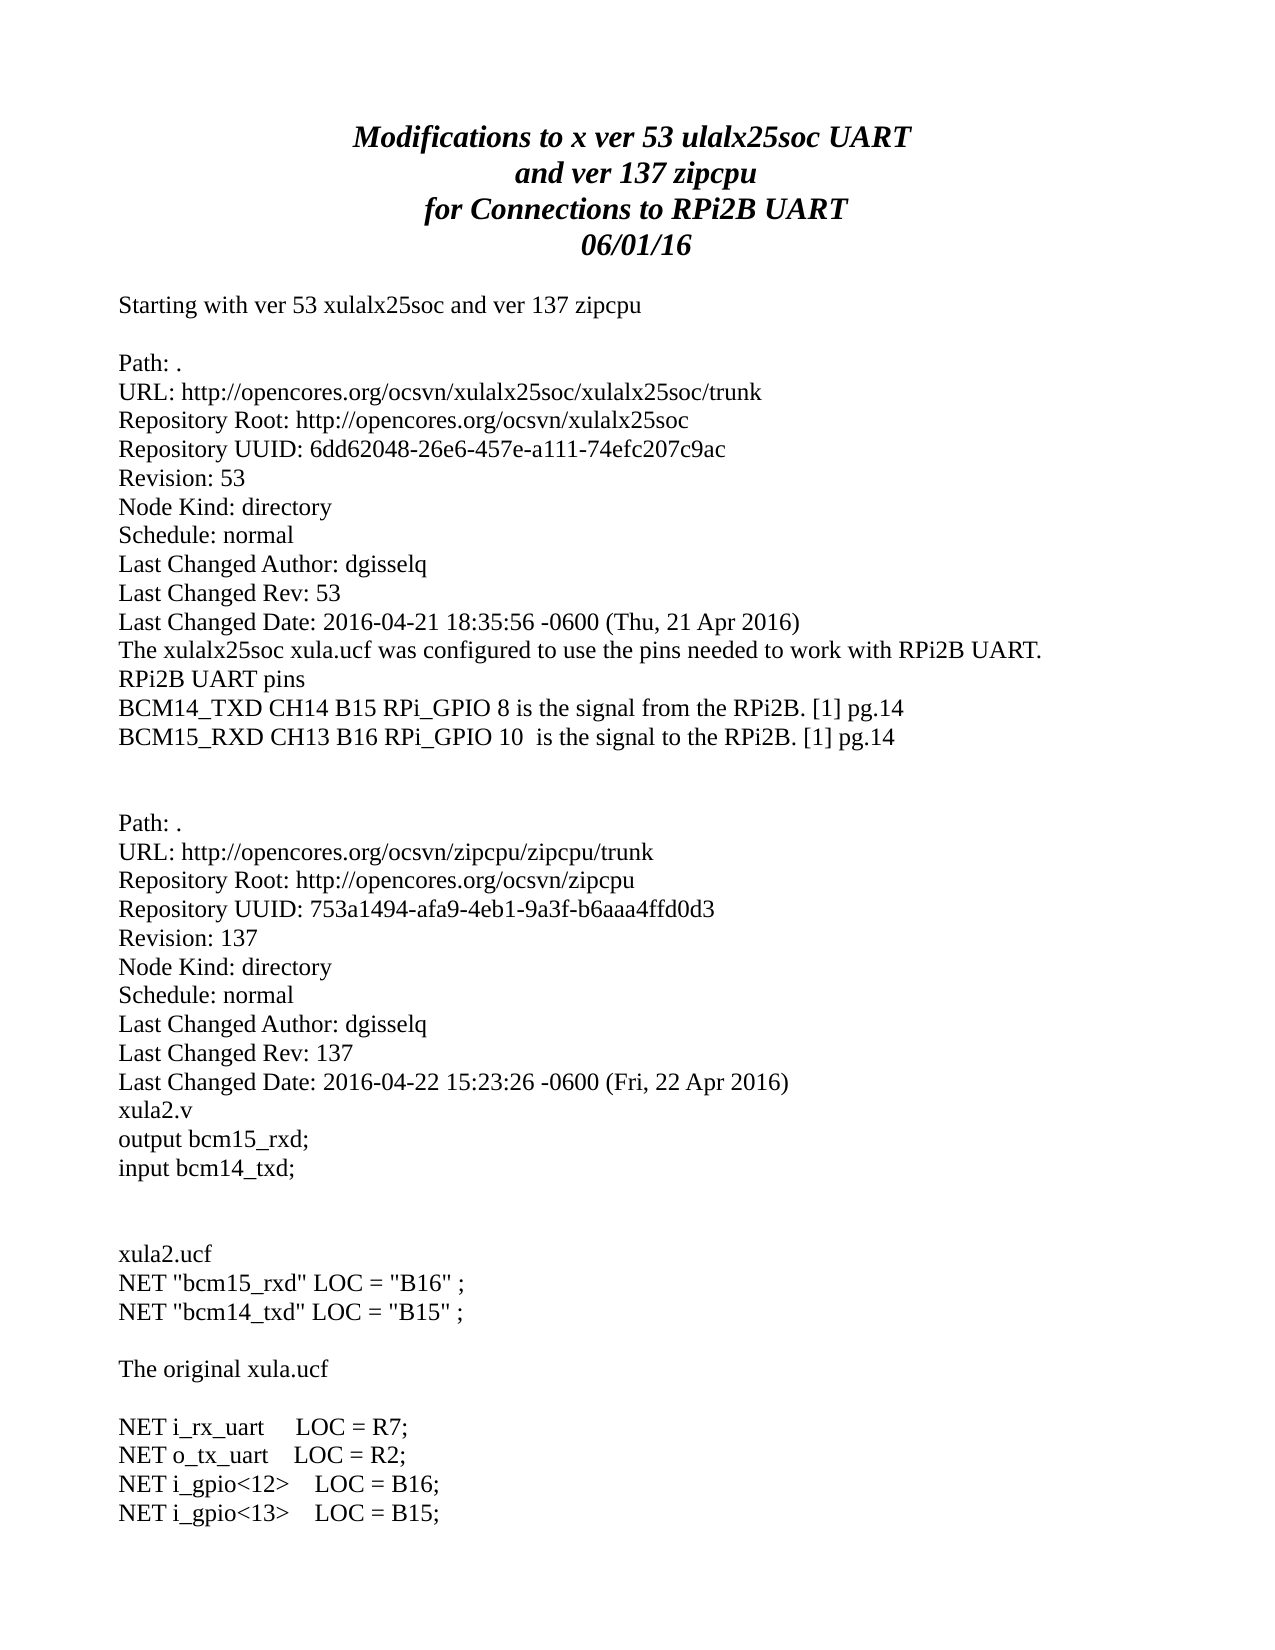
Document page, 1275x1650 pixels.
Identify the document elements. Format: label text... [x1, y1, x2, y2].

text xula2.ucf [118, 1239, 1157, 1268]
text Last Changed Rev: 53 [118, 578, 1157, 607]
text Schedule: normal [118, 981, 1157, 1009]
text NET "bcm15_rxd" LOC = "B16" ; [118, 1268, 1157, 1297]
text and ver 137 zipcpu [118, 154, 1157, 190]
text Last Changed Author: dgisselq [118, 1009, 1157, 1038]
text Repository UUID: 753a1494-afa9-4eb1-9a3f-b6aaa4ffd0d3 [118, 894, 1157, 923]
text Last Changed Date: 2016-04-22 15:23:26 -0600 (Fri, 22 Apr 2016) [118, 1067, 1157, 1096]
text Node Kind: directory [118, 492, 1157, 521]
text Schedule: normal [118, 521, 1157, 549]
text RPi2B UART pins [118, 664, 1157, 693]
text Revision: 137 [118, 923, 1157, 952]
text Path: . [118, 808, 1157, 837]
text NET o_tx_uart LOC = R2; [118, 1441, 1157, 1469]
text The xulalx25soc xula.ucf was configured to use the pins needed to work with RPi2B UART. [118, 636, 1157, 664]
text Path: . [118, 348, 1157, 377]
text input bcm14_txd; [118, 1153, 1157, 1182]
text Modifications to x ver 53 ulalx25soc UART [118, 118, 1157, 154]
text NET i_gpio<12> LOC = B16; [118, 1469, 1157, 1498]
text Last Changed Author: dgisselq [118, 549, 1157, 578]
text Repository UUID: 6dd62048-26e6-457e-a111-74efc207c9ac [118, 434, 1157, 463]
text URL: http://opencores.org/ocsvn/zipcpu/zipcpu/trunk [118, 837, 1157, 866]
text Repository Root: http://opencores.org/ocsvn/xulalx25soc [118, 406, 1157, 434]
text Starting with ver 53 xulalx25soc and ver 137 zipcpu [118, 291, 1157, 319]
text Node Kind: directory [118, 952, 1157, 981]
text NET "bcm14_txd" LOC = "B15" ; [118, 1297, 1157, 1326]
text BCM15_RXD CH13 B16 RPi_GPIO 10 is the signal to the RPi2B. [1] pg.14 [118, 722, 1157, 751]
text Last Changed Date: 2016-04-21 18:35:56 -0600 (Thu, 21 Apr 2016) [118, 607, 1157, 636]
text NET i_gpio<13> LOC = B15; [118, 1498, 1157, 1527]
text BCM14_TXD CH14 B15 RPi_GPIO 8 is the signal from the RPi2B. [1] pg.14 [118, 693, 1157, 722]
text for Connections to RPi2B UART [118, 190, 1157, 226]
text The original xula.ucf [118, 1354, 1157, 1383]
text Revision: 53 [118, 463, 1157, 492]
text NET i_rx_uart LOC = R7; [118, 1412, 1157, 1441]
text 06/01/16 [118, 226, 1157, 262]
text xula2.v [118, 1096, 1157, 1124]
text output bcm15_rxd; [118, 1124, 1157, 1153]
text Repository Root: http://opencores.org/ocsvn/zipcpu [118, 866, 1157, 894]
text URL: http://opencores.org/ocsvn/xulalx25soc/xulalx25soc/trunk [118, 377, 1157, 406]
text Last Changed Rev: 137 [118, 1038, 1157, 1067]
